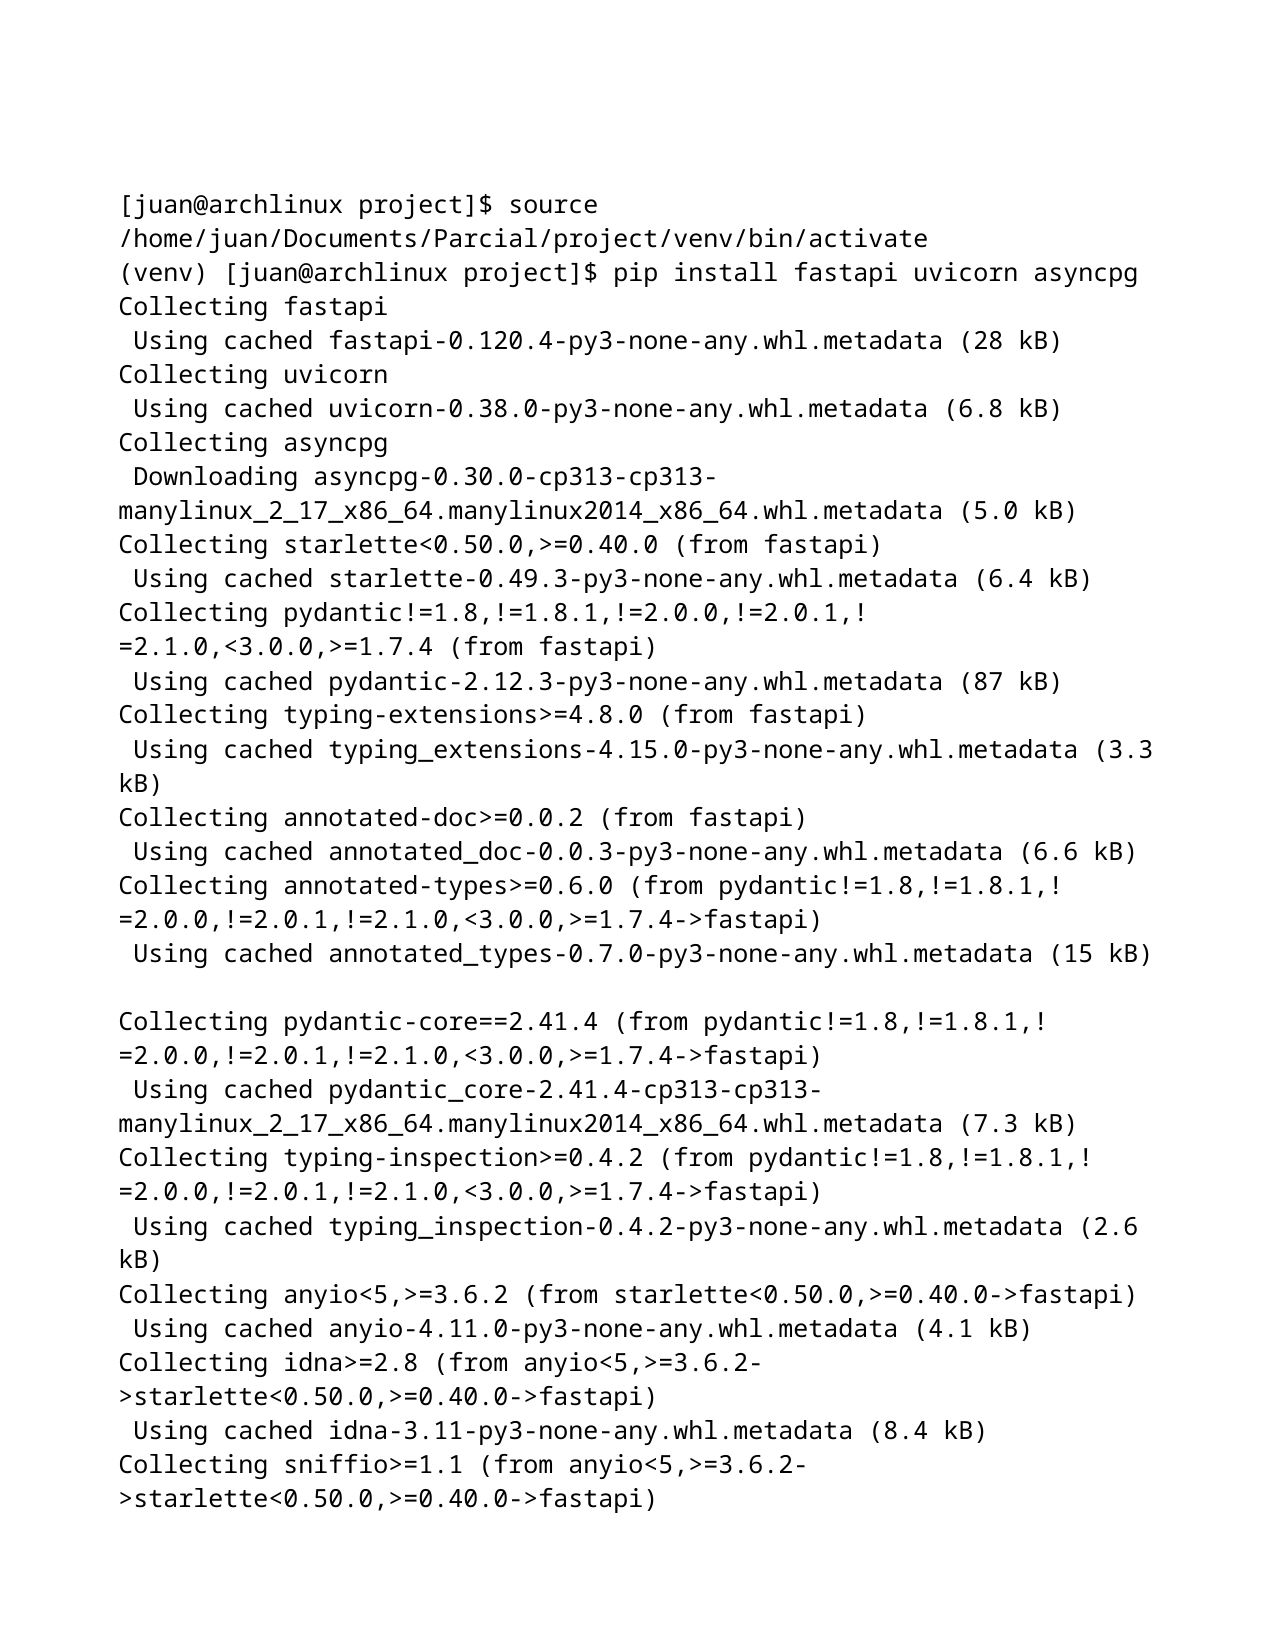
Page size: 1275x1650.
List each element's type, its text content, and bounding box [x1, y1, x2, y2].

text [juan@archlinux project]$ source /home/juan/Documents/Parcial/project/venv/bin/activate (venv) [juan@archlinux project]$ pip install fastapi uvicorn asyncpg Collecting fastapi Using cached fastapi-0.120.4-py3-none-any.whl.metadata (28 kB) Collecting uvicorn Using cached uvicorn-0.38.0-py3-none-any.whl.metadata (6.8 kB) Collecting asyncpg Downloading asyncpg-0.30.0-cp313-cp313-manylinux_2_17_x86_64.manylinux2014_x86_64.whl.metadata (5.0 kB) Collecting starlette<0.50.0,>=0.40.0 (from fastapi) Using cached starlette-0.49.3-py3-none-any.whl.metadata (6.4 kB) Collecting pydantic!=1.8,!=1.8.1,!=2.0.0,!=2.0.1,!=2.1.0,<3.0.0,>=1.7.4 (from fastapi) Using cached pydantic-2.12.3-py3-none-any.whl.metadata (87 kB) Collecting typing-extensions>=4.8.0 (from fastapi) Using cached typing_extensions-4.15.0-py3-none-any.whl.metadata (3.3 kB) Collecting annotated-doc>=0.0.2 (from fastapi) Using cached annotated_doc-0.0.3-py3-none-any.whl.metadata (6.6 kB) Collecting annotated-types>=0.6.0 (from pydantic!=1.8,!=1.8.1,!=2.0.0,!=2.0.1,!=2.1.0,<3.0.0,>=1.7.4->fastapi) Using cached annotated_types-0.7.0-py3-none-any.whl.metadata (15 kB) Collecting pydantic-core==2.41.4 (from pydantic!=1.8,!=1.8.1,!=2.0.0,!=2.0.1,!=2.1.0,<3.0.0,>=1.7.4->fastapi) Using cached pydantic_core-2.41.4-cp313-cp313-manylinux_2_17_x86_64.manylinux2014_x86_64.whl.metadata (7.3 kB) Collecting typing-inspection>=0.4.2 (from pydantic!=1.8,!=1.8.1,!=2.0.0,!=2.0.1,!=2.1.0,<3.0.0,>=1.7.4->fastapi) Using cached typing_inspection-0.4.2-py3-none-any.whl.metadata (2.6 kB) Collecting anyio<5,>=3.6.2 (from starlette<0.50.0,>=0.40.0->fastapi) Using cached anyio-4.11.0-py3-none-any.whl.metadata (4.1 kB) Collecting idna>=2.8 (from anyio<5,>=3.6.2->starlette<0.50.0,>=0.40.0->fastapi) Using cached idna-3.11-py3-none-any.whl.metadata (8.4 kB) Collecting sniffio>=1.1 (from anyio<5,>=3.6.2->starlette<0.50.0,>=0.40.0->fastapi) [118, 186, 1157, 1515]
